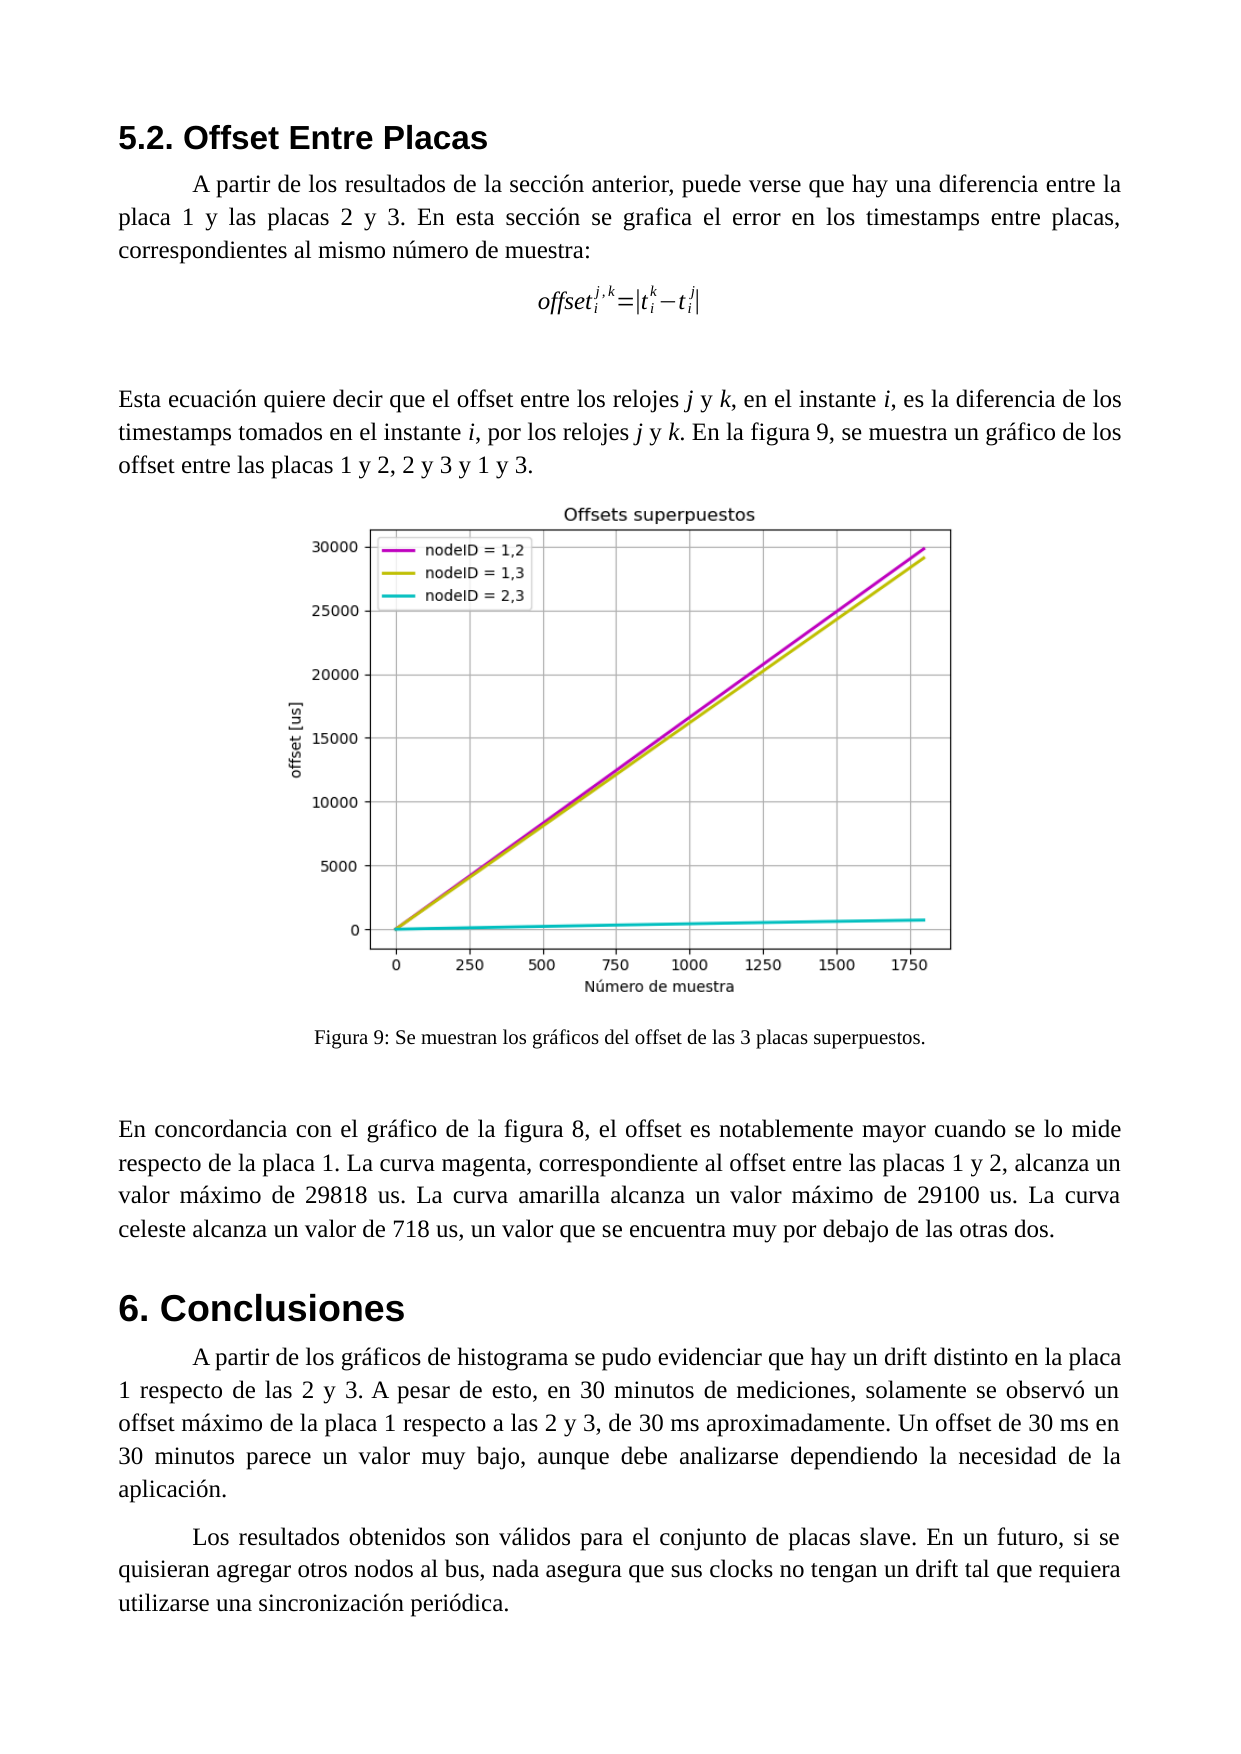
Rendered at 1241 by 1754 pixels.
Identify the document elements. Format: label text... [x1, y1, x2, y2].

text Los resultados obtenidos son válidos para el conjunto de placas slave. En un futuro, si se quisieran agregar otros nodos al bus, nada asegura que sus clocks no tengan un drift tal que requiera utilizarse una sincronización periódica. [118, 1522, 1122, 1616]
subtitle 6. Conclusiones [118, 1286, 1122, 1329]
text En concordancia con el gráfico de la figura 8, el offset es notablemente mayor cuando se lo mide respecto de la placa 1. La curva magenta, correspondiente al offset entre las placas 1 y 2, alcanza un valor máximo de 29818 us. La curva amarilla alcanza un valor máximo de 29100 us. La curva celeste alcanza un valor de 718 us, un valor que se encuentra muy por debajo de las otras dos. [118, 1114, 1122, 1242]
text A partir de los resultados de la sección anterior, puede verse que hay una diferencia entre la placa 1 y las placas 2 y 3. En esta sección se grafica el error en los timestamps entre placas, correspondientes al mismo número de muestra: [118, 169, 1122, 264]
text A partir de los gráficos de histograma se pudo evidenciar que hay un drift distinto en la placa 1 respecto de las 2 y 3. A pesar de esto, en 30 minutos de mediciones, solamente se observó un offset máximo de la placa 1 respecto a las 2 y 3, de 30 ms aproximadamente. Un offset de 30 ms en 30 minutos parece un valor muy bajo, aunque debe analizarse dependiendo la necesidad de la aplicación. [118, 1342, 1122, 1503]
text Esta ecuación quiere decir que el offset entre los relojes j y k, en el instante i, es la diferencia de los timestamps tomados en el instante i, por los relojes j y k. En la figura 9, se muestra un gráfico de los offset entre las placas 1 y 2, 2 y 3 y 1 y 3. [118, 384, 1122, 479]
subtitle 5.2. Offset Entre Placas [118, 118, 1122, 157]
picture [279, 497, 961, 1006]
text Figura 9: Se muestran los gráficos del offset de las 3 placas superpuestos. [118, 1025, 1122, 1049]
